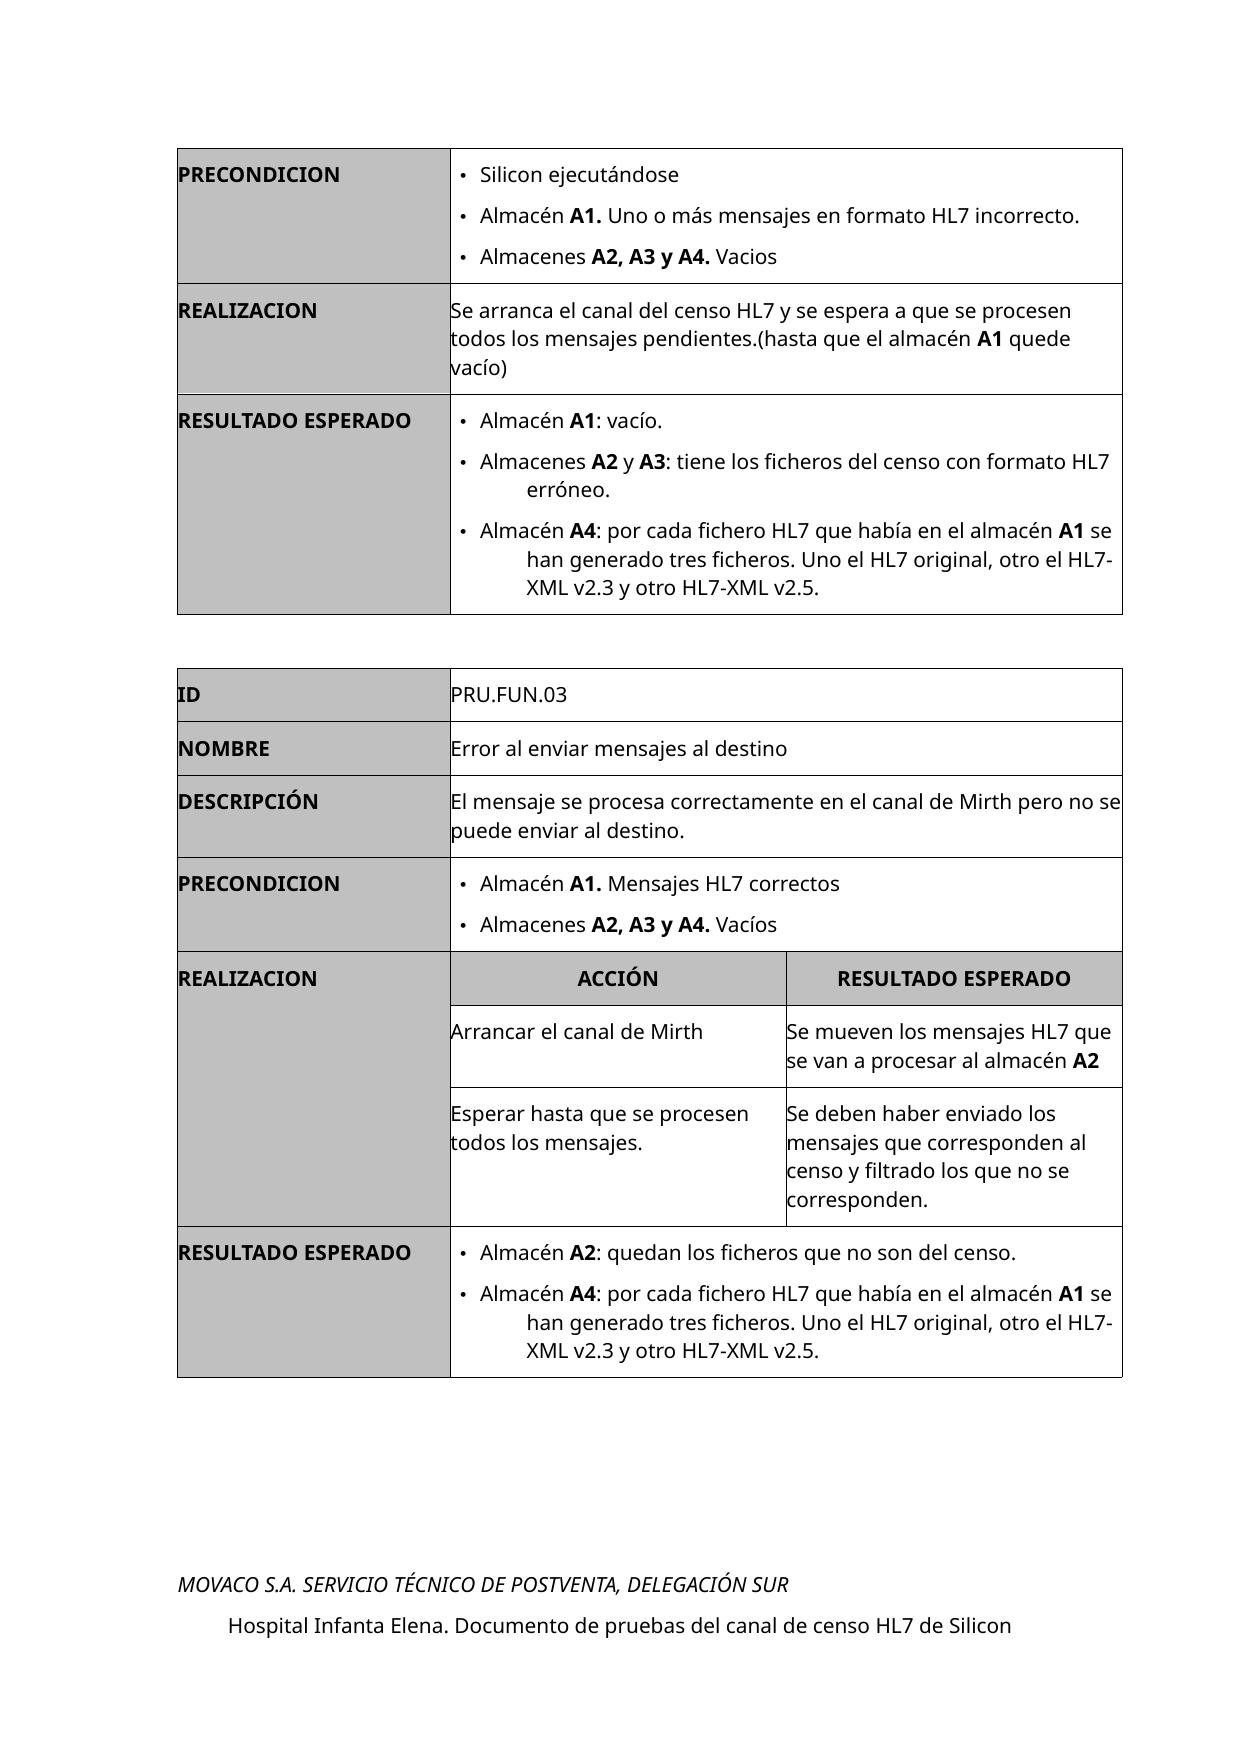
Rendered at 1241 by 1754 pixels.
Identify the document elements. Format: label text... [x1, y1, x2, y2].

table_cell Error al enviar mensajes al destino [451, 722, 1122, 775]
table_cell RESULTADO ESPERADO [178, 1227, 450, 1377]
table_cell Se deben haber enviado los mensajes que corresponden al censo y filtrado los que no se corresponden. [787, 1088, 1122, 1226]
table_cell PRECONDICION [178, 858, 450, 951]
table_cell ACCIÓN [451, 952, 786, 1005]
table_header ID [178, 669, 450, 721]
table_cell Almacén A1. Mensajes HL7 correctos Almacenes A2, A3 y A4. Vacíos [451, 858, 1122, 951]
table_cell REALIZACION [178, 952, 450, 1226]
table_cell Almacén A1: vacío. Almacenes A2 y A3: tiene los ficheros del censo con formato HL7 erróneo. Almacén A4: por cada fichero HL7 que había en el almacén A1 se han generado tres ficheros. Uno el HL7 original, otro el HL7-XML v2.3 y otro HL7-XML v2.5. [451, 395, 1122, 614]
table_cell Almacén A2: quedan los ficheros que no son del censo. Almacén A4: por cada fichero HL7 que había en el almacén A1 se han generado tres ficheros. Uno el HL7 original, otro el HL7-XML v2.3 y otro HL7-XML v2.5. [451, 1227, 1122, 1377]
table_cell Se mueven los mensajes HL7 que se van a procesar al almacén A2 [787, 1006, 1122, 1087]
table_cell RESULTADO ESPERADO [787, 952, 1122, 1005]
table_cell NOMBRE [178, 722, 450, 775]
table_cell Esperar hasta que se procesen todos los mensajes. [451, 1088, 786, 1226]
table_cell REALIZACION [178, 284, 450, 393]
table_cell Arrancar el canal de Mirth [451, 1006, 786, 1087]
table_cell Silicon ejecutándose Almacén A1. Uno o más mensajes en formato HL7 incorrecto. Almacenes A2, A3 y A4. Vacios [451, 149, 1122, 283]
table_cell PRECONDICION [178, 149, 450, 283]
table_cell DESCRIPCIÓN [178, 776, 450, 857]
table_cell RESULTADO ESPERADO [178, 395, 450, 614]
table_cell Se arranca el canal del censo HL7 y se espera a que se procesen todos los mensajes pendientes.(hasta que el almacén A1 quede vacío) [451, 284, 1122, 393]
table_cell El mensaje se procesa correctamente en el canal de Mirth pero no se puede enviar al destino. [451, 776, 1122, 857]
table_header PRU.FUN.03 [451, 669, 1122, 721]
